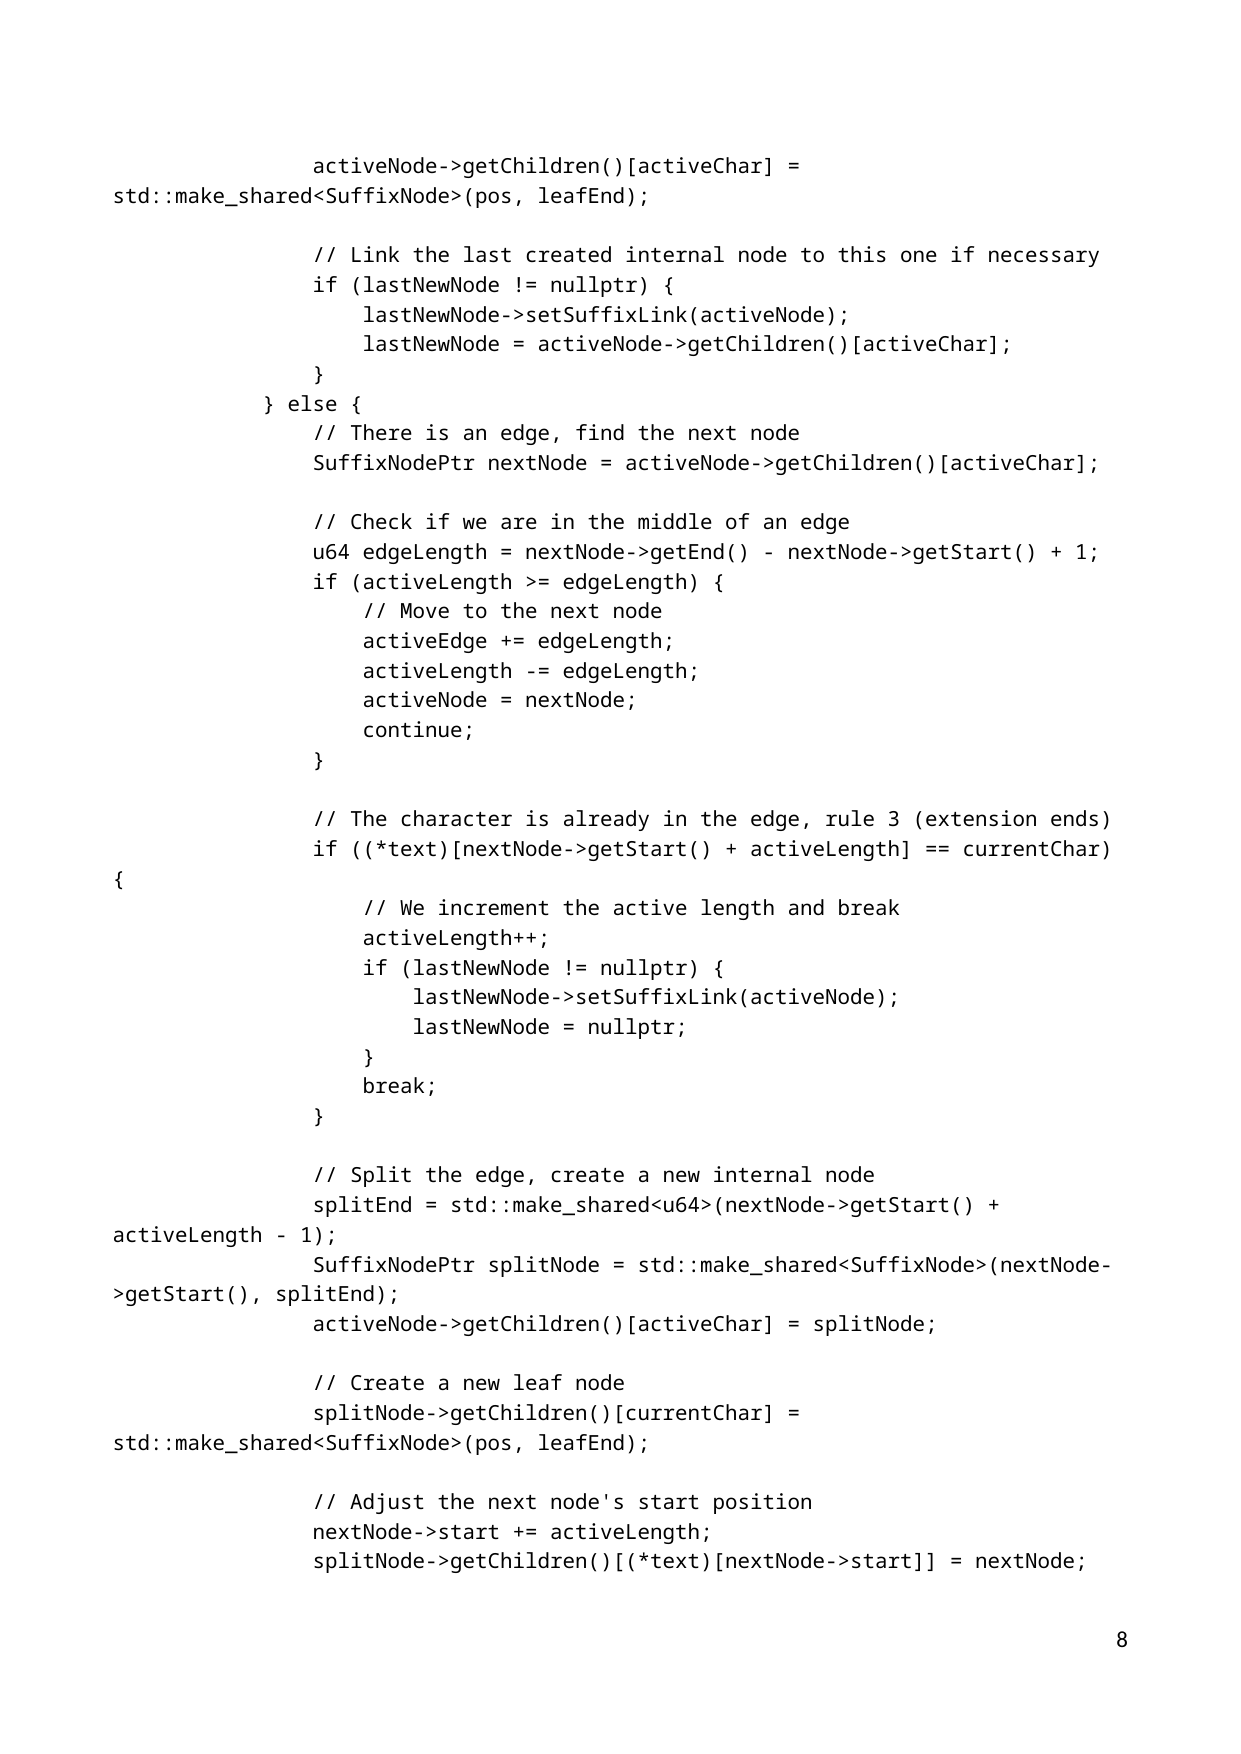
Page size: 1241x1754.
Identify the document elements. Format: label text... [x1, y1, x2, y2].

text } [112, 744, 1128, 773]
text // We increment the active length and break [112, 892, 1128, 922]
text activeNode->getChildren()[activeChar] = std::make_shared<SuffixNode>(pos, leafEnd); [112, 150, 1128, 209]
text u64 edgeLength = nextNode->getEnd() - nextNode->getStart() + 1; [112, 536, 1128, 566]
text // There is an edge, find the next node [112, 417, 1128, 447]
text SuffixNodePtr nextNode = activeNode->getChildren()[activeChar]; [112, 447, 1128, 477]
text activeEdge += edgeLength; [112, 625, 1128, 655]
text break; [112, 1070, 1128, 1100]
text } [112, 1041, 1128, 1070]
text if (lastNewNode != nullptr) { [112, 952, 1128, 981]
text splitNode->getChildren()[(*text)[nextNode->start]] = nextNode; [112, 1545, 1128, 1575]
text activeNode->getChildren()[activeChar] = splitNode; [112, 1308, 1128, 1337]
text } [112, 1100, 1128, 1130]
text // Move to the next node [112, 595, 1128, 625]
text splitEnd = std::make_shared<u64>(nextNode->getStart() + activeLength - 1); [112, 1189, 1128, 1248]
text // The character is already in the edge, rule 3 (extension ends) [112, 803, 1128, 833]
text // Check if we are in the middle of an edge [112, 506, 1128, 536]
text // Adjust the next node's start position [112, 1486, 1128, 1516]
text nextNode->start += activeLength; [112, 1516, 1128, 1545]
text SuffixNodePtr splitNode = std::make_shared<SuffixNode>(nextNode->getStart(), splitEnd); [112, 1248, 1128, 1308]
text if (activeLength >= edgeLength) { [112, 566, 1128, 595]
text // Link the last created internal node to this one if necessary [112, 239, 1128, 269]
text // Split the edge, create a new internal node [112, 1159, 1128, 1189]
text activeNode = nextNode; [112, 684, 1128, 714]
text // Create a new leaf node [112, 1367, 1128, 1397]
text lastNewNode->setSuffixLink(activeNode); [112, 981, 1128, 1011]
text } [112, 358, 1128, 387]
text lastNewNode->setSuffixLink(activeNode); [112, 298, 1128, 328]
text activeLength++; [112, 922, 1128, 952]
text } else { [112, 387, 1128, 417]
text activeLength -= edgeLength; [112, 655, 1128, 684]
text continue; [112, 714, 1128, 744]
text splitNode->getChildren()[currentChar] = std::make_shared<SuffixNode>(pos, leafEnd); [112, 1397, 1128, 1456]
text lastNewNode = nullptr; [112, 1011, 1128, 1041]
text if (lastNewNode != nullptr) { [112, 269, 1128, 298]
text lastNewNode = activeNode->getChildren()[activeChar]; [112, 328, 1128, 358]
text if ((*text)[nextNode->getStart() + activeLength] == currentChar) { [112, 833, 1128, 892]
